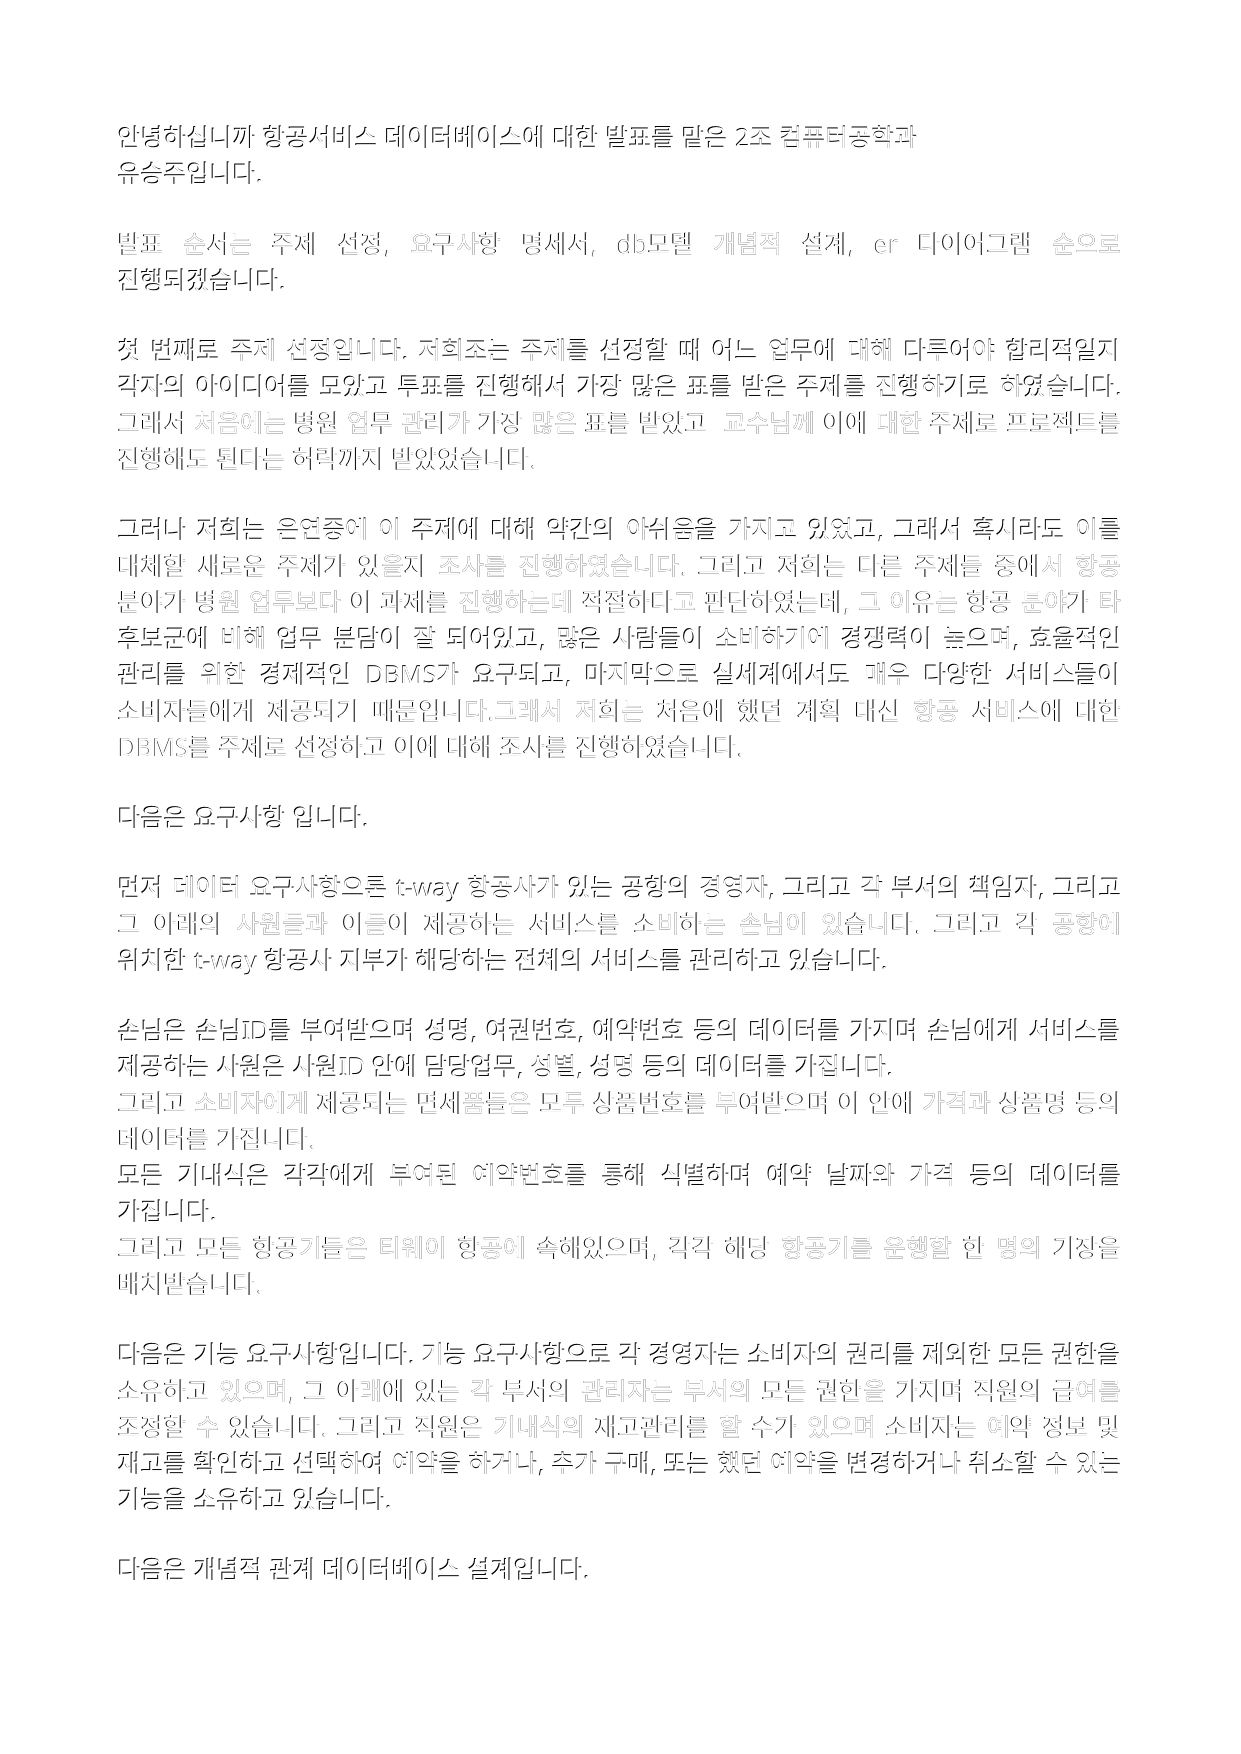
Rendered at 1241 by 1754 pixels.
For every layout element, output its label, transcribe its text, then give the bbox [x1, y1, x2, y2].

text 다음은 기능 요구사항입니다. 기능 요구사항으로 각 경영자는 소비자의 권리를 제외한 모든 권한을 소유하고 있으며, 그 아래에 있는 각 부서의 관리자는 부서의 모든 권한을 가지며 직원의 급여를 조정할 수 있습니다. 그리고 직원은 기내식의 재고관리를 할 수가 있으며 소비자는 예약 정보 및 재고를 확인하고 선택하여 예약을 하거나, 추가 구매, 또는 했던 예약을 변경하거나 취소할 수 있는 기능을 소유하고 있습니다. [118, 1335, 1122, 1517]
text 다음은 요구사항 입니다. [118, 798, 1122, 834]
text 발표 순서는 주제 선정, 요구사항 명세서, db모델 개념적 설계, er 다이어그램 순으로 진행되겠습니다. [118, 225, 1122, 297]
text 모든 기내식은 각각에게 부여된 예약번호를 통해 식별하며 예약 날짜와 가격 등의 데이터를 가집니다. [118, 1156, 1122, 1229]
text 손님은 손님ID를 부여받으며 성명, 여권번호, 예약번호 등의 데이터를 가지며 손님에게 서비스를 제공하는 사원은 사원ID 안에 담당업무, 성별, 성명 등의 데이터를 가집니다. [118, 1011, 1122, 1084]
text 그리고 모든 항공기들은 티웨이 항공에 속해있으며, 각각 해당 항공기를 운행할 한 명의 기장을 배치받습니다. [118, 1229, 1122, 1301]
text 그러나 저희는 은연중에 이 주제에 대해 약간의 아쉬움을 가지고 있었고, 그래서 혹시라도 이를 대체할 새로운 주제가 있을지 조사를 진행하였습니다. 그리고 저희는 다른 주제들 중에서 항공 분야가 병원 업무보다 이 과제를 진행하는데 적절하다고 판단하였는데, 그 이유는 항공 분야가 타 후보군에 비해 업무 분담이 잘 되어있고, 많은 사람들이 소비하기에 경쟁력이 높으며, 효율적인 관리를 위한 경제적인 DBMS가 요구되고, 마지막으로 실세계에서도 매우 다양한 서비스들이 소비자들에게 제공되기 때문입니다.그래서 저희는 처음에 했던 계획 대신 항공 서비스에 대한 DBMS를 주제로 선정하고 이에 대해 조사를 진행하였습니다. [118, 510, 1122, 764]
text 첫 번째로 주제 선정입니다. 저희조는 주제를 선정할 때 어느 업무에 대해 다루어야 합리적일지 각자의 아이디어를 모았고 투표를 진행해서 가장 많은 표를 받은 주제를 진행하기로 하였습니다. 그래서 처음에는 병원 업무 관리가 가장 많은 표를 받았고 교수님께 이에 대한 주제로 프로젝트를 진행해도 된다는 허락까지 받았었습니다. [118, 331, 1122, 476]
text 그리고 소비자에게 제공되는 면세품들은 모두 상품번호를 부여받으며 이 안에 가격과 상품명 등의 데이터를 가집니다. [118, 1084, 1122, 1156]
text 유승주입니다. [118, 154, 1122, 191]
text 먼저 데이터 요구사항으론 t-way 항공사가 있는 공항의 경영자, 그리고 각 부서의 책임자, 그리고 그 아래의 사원들과 이들이 제공하는 서비스를 소비하는 손님이 있습니다. 그리고 각 공항에 위치한 t-way 항공사 지부가 해당하는 전체의 서비스를 관리하고 있습니다. [118, 868, 1122, 977]
text 다음은 개념적 관계 데이터베이스 설계입니다. [118, 1551, 1122, 1587]
text 안녕하십니까 항공서비스 데이터베이스에 대한 발표를 맡은 2조 컴퓨터공학과 [118, 118, 1122, 154]
